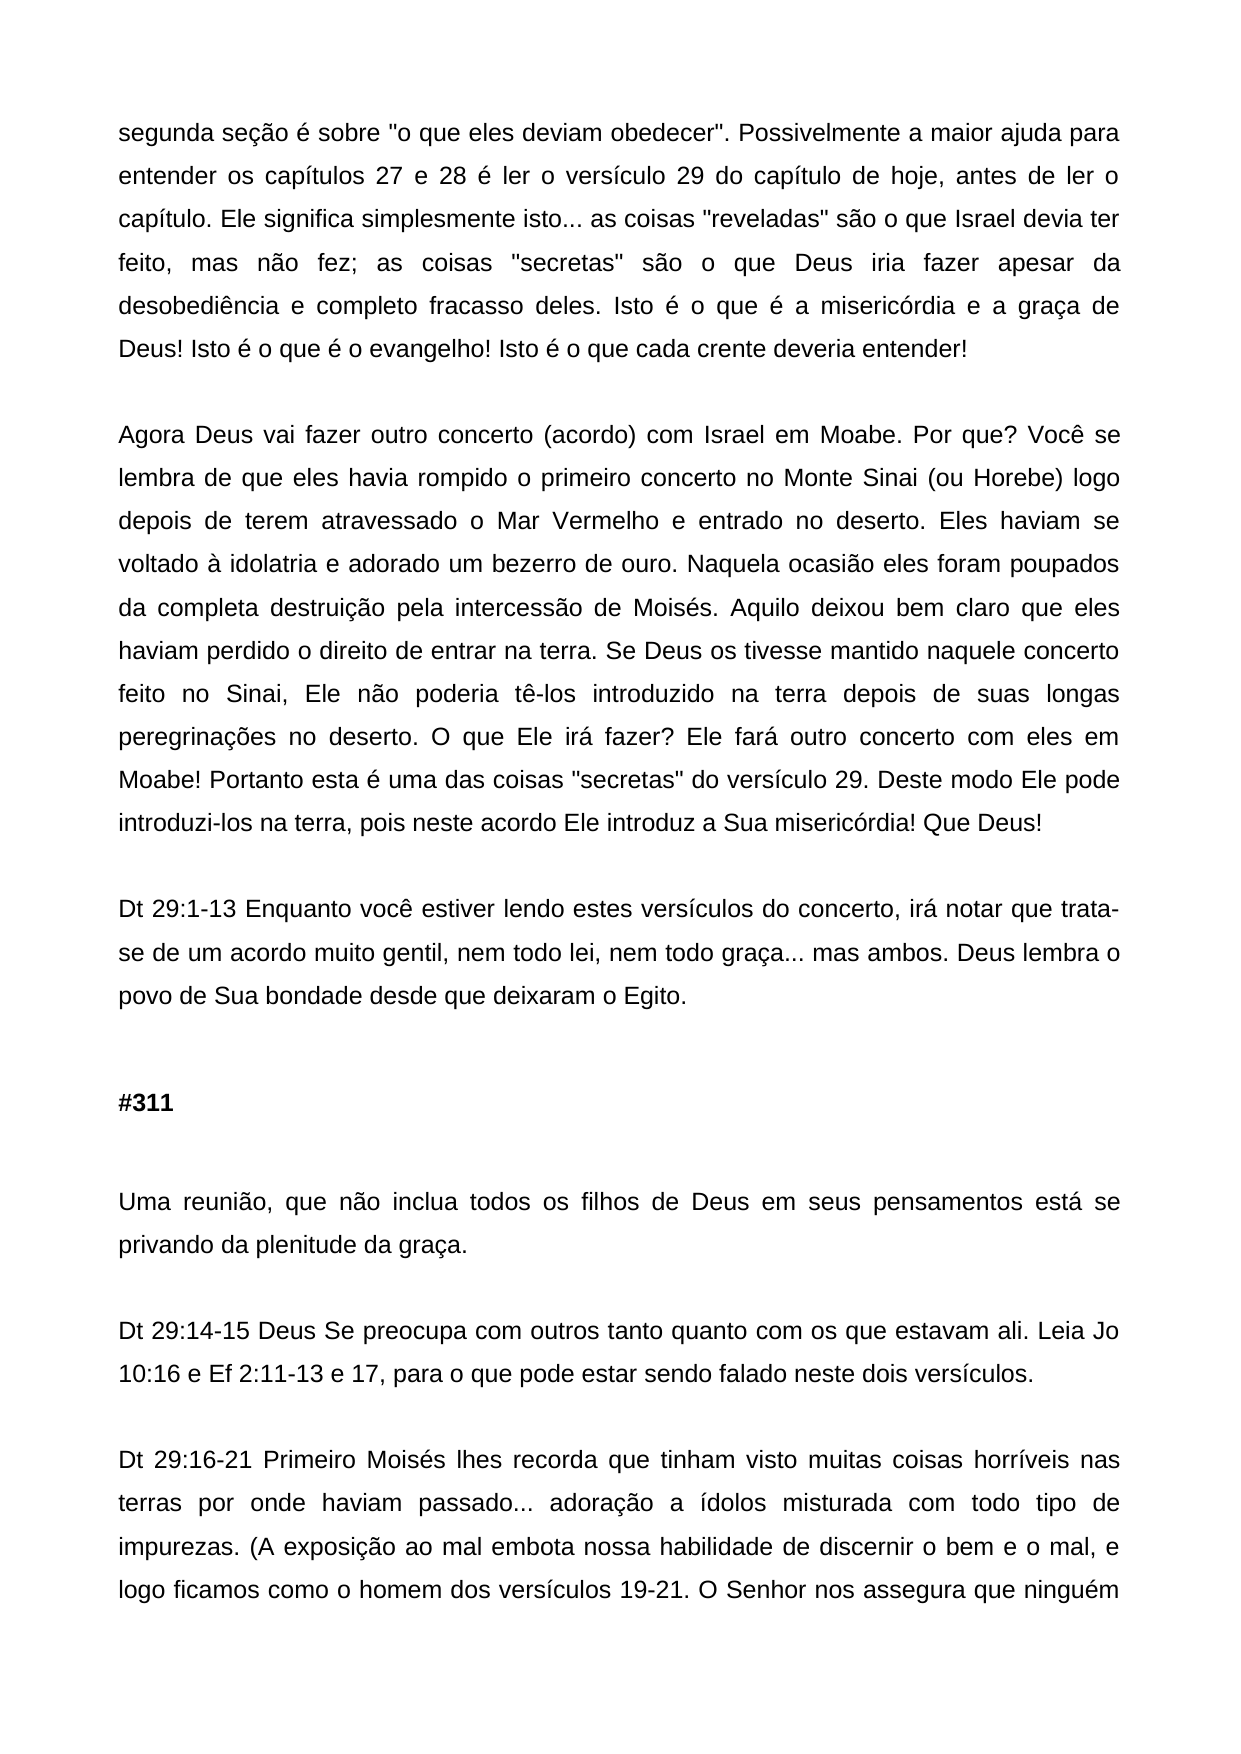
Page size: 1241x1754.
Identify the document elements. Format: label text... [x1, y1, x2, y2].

text Uma reunião, que não inclua todos os filhos de Deus em seus pensamentos está se privando da plenitude da graça. [118, 1186, 1122, 1258]
text Agora Deus vai fazer outro concerto (acordo) com Israel em Moabe. Por que? Você se lembra de que eles havia rompido o primeiro concerto no Monte Sinai (ou Horebe) logo depois de terem atravessado o Mar Vermelho e entrado no deserto. Eles haviam se voltado à idolatria e adorado um bezerro de ouro. Naquela ocasião eles foram poupados da completa destruição pela intercessão de Moisés. Aquilo deixou bem claro que eles haviam perdido o direito de entrar na terra. Se Deus os tivesse mantido naquele concerto feito no Sinai, Ele não poderia tê-los introduzido na terra depois de suas longas peregrinações no deserto. O que Ele irá fazer? Ele fará outro concerto com eles em Moabe! Portanto esta é uma das coisas "secretas" do versículo 29. Deste modo Ele pode introduzi-los na terra, pois neste acordo Ele introduz a Sua misericórdia! Que Deus! [118, 420, 1122, 837]
text segunda seção é sobre "o que eles deviam obedecer". Possivelmente a maior ajuda para entender os capítulos 27 e 28 é ler o versículo 29 do capítulo de hoje, antes de ler o capítulo. Ele significa simplesmente isto... as coisas "reveladas" são o que Israel devia ter feito, mas não fez; as coisas "secretas" são o que Deus iria fazer apesar da desobediência e completo fracasso deles. Isto é o que é a misericórdia e a graça de Deus! Isto é o que é o evangelho! Isto é o que cada crente deveria entender! [118, 118, 1122, 362]
text Dt 29:1-13 Enquanto você estiver lendo estes versículos do concerto, irá notar que trata-se de um acordo muito gentil, nem todo lei, nem todo graça... mas ambos. Deus lembra o povo de Sua bondade desde que deixaram o Egito. [118, 894, 1122, 1009]
subtitle #311 [118, 1088, 1122, 1116]
text Dt 29:14-15 Deus Se preocupa com outros tanto quanto com os que estavam ali. Leia Jo 10:16 e Ef 2:11-13 e 17, para o que pode estar sendo falado neste dois versículos. [118, 1316, 1122, 1388]
text Dt 29:16-21 Primeiro Moisés lhes recorda que tinham visto muitas coisas horríveis nas terras por onde haviam passado... adoração a ídolos misturada com todo tipo de impurezas. (A exposição ao mal embota nossa habilidade de discernir o bem e o mal, e logo ficamos como o homem dos versículos 19-21. O Senhor nos assegura que ninguém [118, 1445, 1122, 1603]
